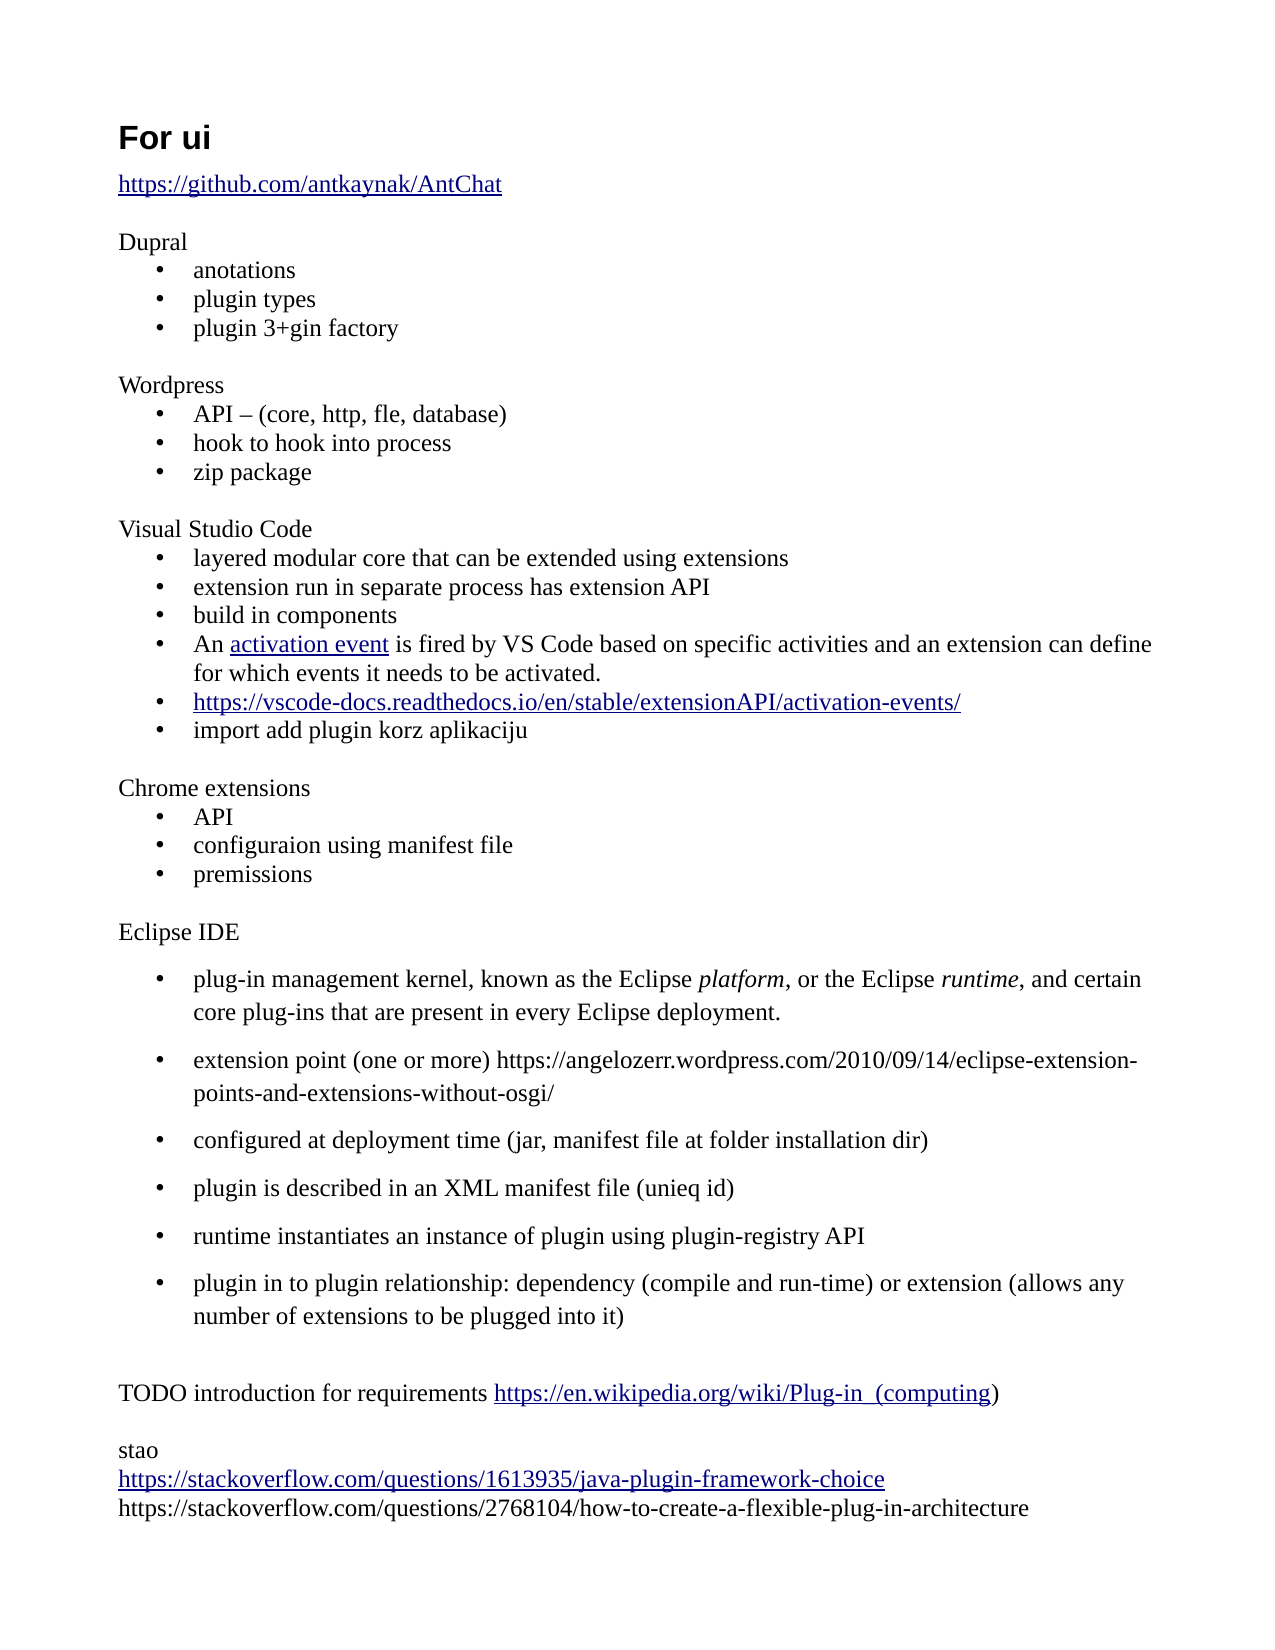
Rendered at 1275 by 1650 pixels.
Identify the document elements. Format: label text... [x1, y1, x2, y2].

text Dupral [118, 227, 1157, 256]
list extension run in separate process has extension API [156, 572, 1157, 601]
list API [156, 802, 1157, 831]
text https://stackoverflow.com/questions/1613935/java-plugin-framework-choice [118, 1464, 1157, 1493]
list An activation event is fired by VS Code based on specific activities and an extension can define for which events it needs to be activated. [156, 629, 1157, 687]
list anotations [156, 256, 1157, 284]
text TODO introduction for requirements https://en.wikipedia.org/wiki/Plug-in_(computing) [118, 1378, 1157, 1407]
list premissions [156, 859, 1157, 917]
list extension point (one or more) https://angelozerr.wordpress.com/2010/09/14/eclipse-extension-points-and-extensions-without-osgi/ [156, 1045, 1157, 1107]
list plugin 3+gin factory [156, 313, 1157, 342]
list build in components [156, 601, 1157, 629]
text stao [118, 1435, 1157, 1464]
text https://stackoverflow.com/questions/2768104/how-to-create-a-flexible-plug-in-architecture [118, 1493, 1157, 1522]
list layered modular core that can be extended using extensions [156, 543, 1157, 572]
list configured at deployment time (jar, manifest file at folder installation dir) [156, 1126, 1157, 1154]
subtitle For ui [118, 118, 1157, 157]
list configuraion using manifest file [156, 831, 1157, 859]
text Chrome extensions [118, 773, 1157, 802]
list https://vscode-docs.readthedocs.io/en/stable/extensionAPI/activation-events/ [156, 687, 1157, 716]
text Eclipse IDE [118, 917, 1157, 946]
text Visual Studio Code [118, 514, 1157, 543]
list zip package [156, 457, 1157, 486]
text Wordpress [118, 371, 1157, 399]
list plugin is described in an XML manifest file (unieq id) [156, 1173, 1157, 1202]
list plugin types [156, 284, 1157, 313]
list import add plugin korz aplikaciju [156, 716, 1157, 744]
text https://github.com/antkaynak/AntChat [118, 169, 1157, 198]
list plugin in to plugin relationship: dependency (compile and run-time) or extension (allows any number of extensions to be plugged into it) [156, 1268, 1157, 1330]
list plug-in management kernel, known as the Eclipse platform, or the Eclipse runtime, and certain core plug-ins that are present in every Eclipse deployment. [156, 964, 1157, 1026]
list runtime instantiates an instance of plugin using plugin-registry API [156, 1221, 1157, 1249]
list API – (core, http, fle, database) [156, 399, 1157, 428]
list hook to hook into process [156, 428, 1157, 457]
